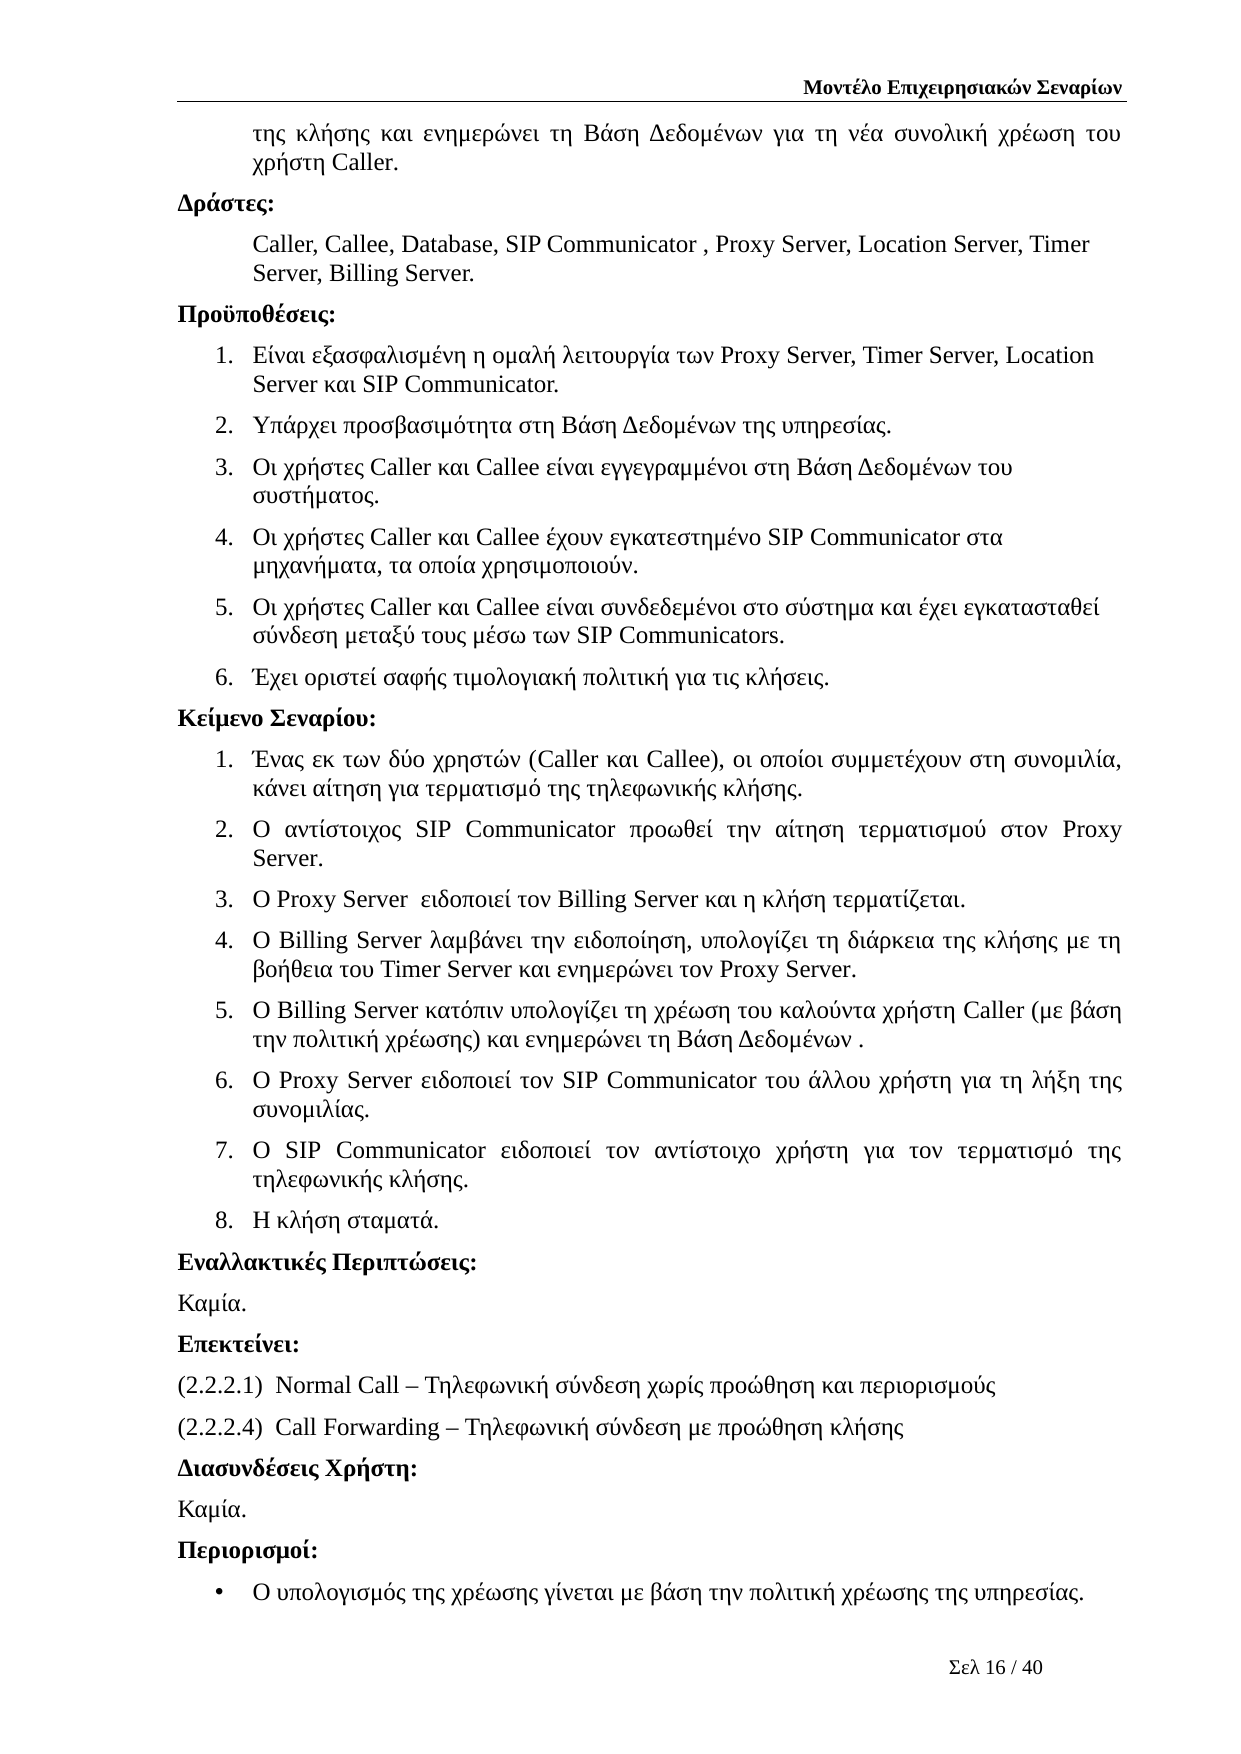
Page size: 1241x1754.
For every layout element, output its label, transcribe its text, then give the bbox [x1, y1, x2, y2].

text της κλήσης και ενημερώνει τη Βάση Δεδομένων για τη νέα συνολική χρέωση του χρήστη Caller. [252, 118, 1122, 176]
list Έχει οριστεί σαφής τιμολογιακή πολιτική για τις κλήσεις. [215, 662, 1122, 691]
text Caller, Callee, Database, SIP Communicator , Proxy Server, Location Server, Timer Server, Billing Server. [252, 229, 1122, 287]
text Εναλλακτικές Περιπτώσεις: [177, 1247, 1122, 1276]
text Επεκτείνει: [177, 1329, 1122, 1358]
list Ο Proxy Server ειδοποιεί τον Billing Server και η κλήση τερματίζεται. [215, 884, 1122, 913]
text Κείμενο Σεναρίου: [177, 703, 1122, 732]
text Καμία. [177, 1494, 1122, 1523]
text (2.2.2.1) Normal Call – Τηλεφωνική σύνδεση χωρίς προώθηση και περιορισμούς [177, 1371, 1122, 1399]
text Δράστες: [177, 188, 1122, 217]
list Η κλήση σταματά. [215, 1206, 1122, 1234]
list Υπάρχει προσβασιμότητα στη Βάση Δεδομένων της υπηρεσίας. [215, 411, 1122, 439]
list O Billing Server λαμβάνει την ειδοποίηση, υπολογίζει τη διάρκεια της κλήσης με τη βοήθεια του Timer Server και ενημερώνει τον Proxy Server. [215, 926, 1122, 983]
list Ο υπολογισμός της χρέωσης γίνεται με βάση την πολιτική χρέωσης της υπηρεσίας. [215, 1577, 1122, 1606]
text Προϋποθέσεις: [177, 299, 1122, 328]
text Περιορισμοί: [177, 1536, 1122, 1564]
text Διασυνδέσεις Χρήστη: [177, 1453, 1122, 1482]
list O Billing Server κατόπιν υπολογίζει τη χρέωση του καλούντα χρήστη Caller (με βάση την πολιτική χρέωσης) και ενημερώνει τη Βάση Δεδομένων . [215, 996, 1122, 1053]
list Οι χρήστες Caller και Callee έχουν εγκατεστημένο SIP Communicator στα μηχανήματα, τα οποία χρησιμοποιούν. [215, 522, 1122, 579]
text (2.2.2.4) Call Forwarding – Τηλεφωνική σύνδεση με προώθηση κλήσης [177, 1412, 1122, 1441]
list O Proxy Server ειδοποιεί τον SIP Communicator του άλλου χρήστη για τη λήξη της συνομιλίας. [215, 1066, 1122, 1123]
text Καμία. [177, 1288, 1122, 1317]
list Ο SIP Communicator ειδοποιεί τον αντίστοιχο χρήστη για τον τερματισμό της τηλεφωνικής κλήσης. [215, 1136, 1122, 1193]
list Ένας εκ των δύο χρηστών (Caller και Callee), οι οποίοι συμμετέχουν στη συνομιλία, κάνει αίτηση για τερματισμό της τηλεφωνικής κλήσης. [215, 744, 1122, 802]
list Είναι εξασφαλισμένη η ομαλή λειτουργία των Proxy Server, Timer Server, Location Server και SΙΡ Communicator. [215, 341, 1122, 398]
list Ο αντίστοιχος SIP Communicator προωθεί την αίτηση τερματισμού στον Proxy Server. [215, 814, 1122, 872]
list Οι χρήστες Caller και Callee είναι συνδεδεμένοι στο σύστημα και έχει εγκατασταθεί σύνδεση μεταξύ τους μέσω των SIP Communicators. [215, 592, 1122, 649]
list Οι χρήστες Caller και Callee είναι εγγεγραμμένοι στη Βάση Δεδομένων του συστήματος. [215, 452, 1122, 509]
